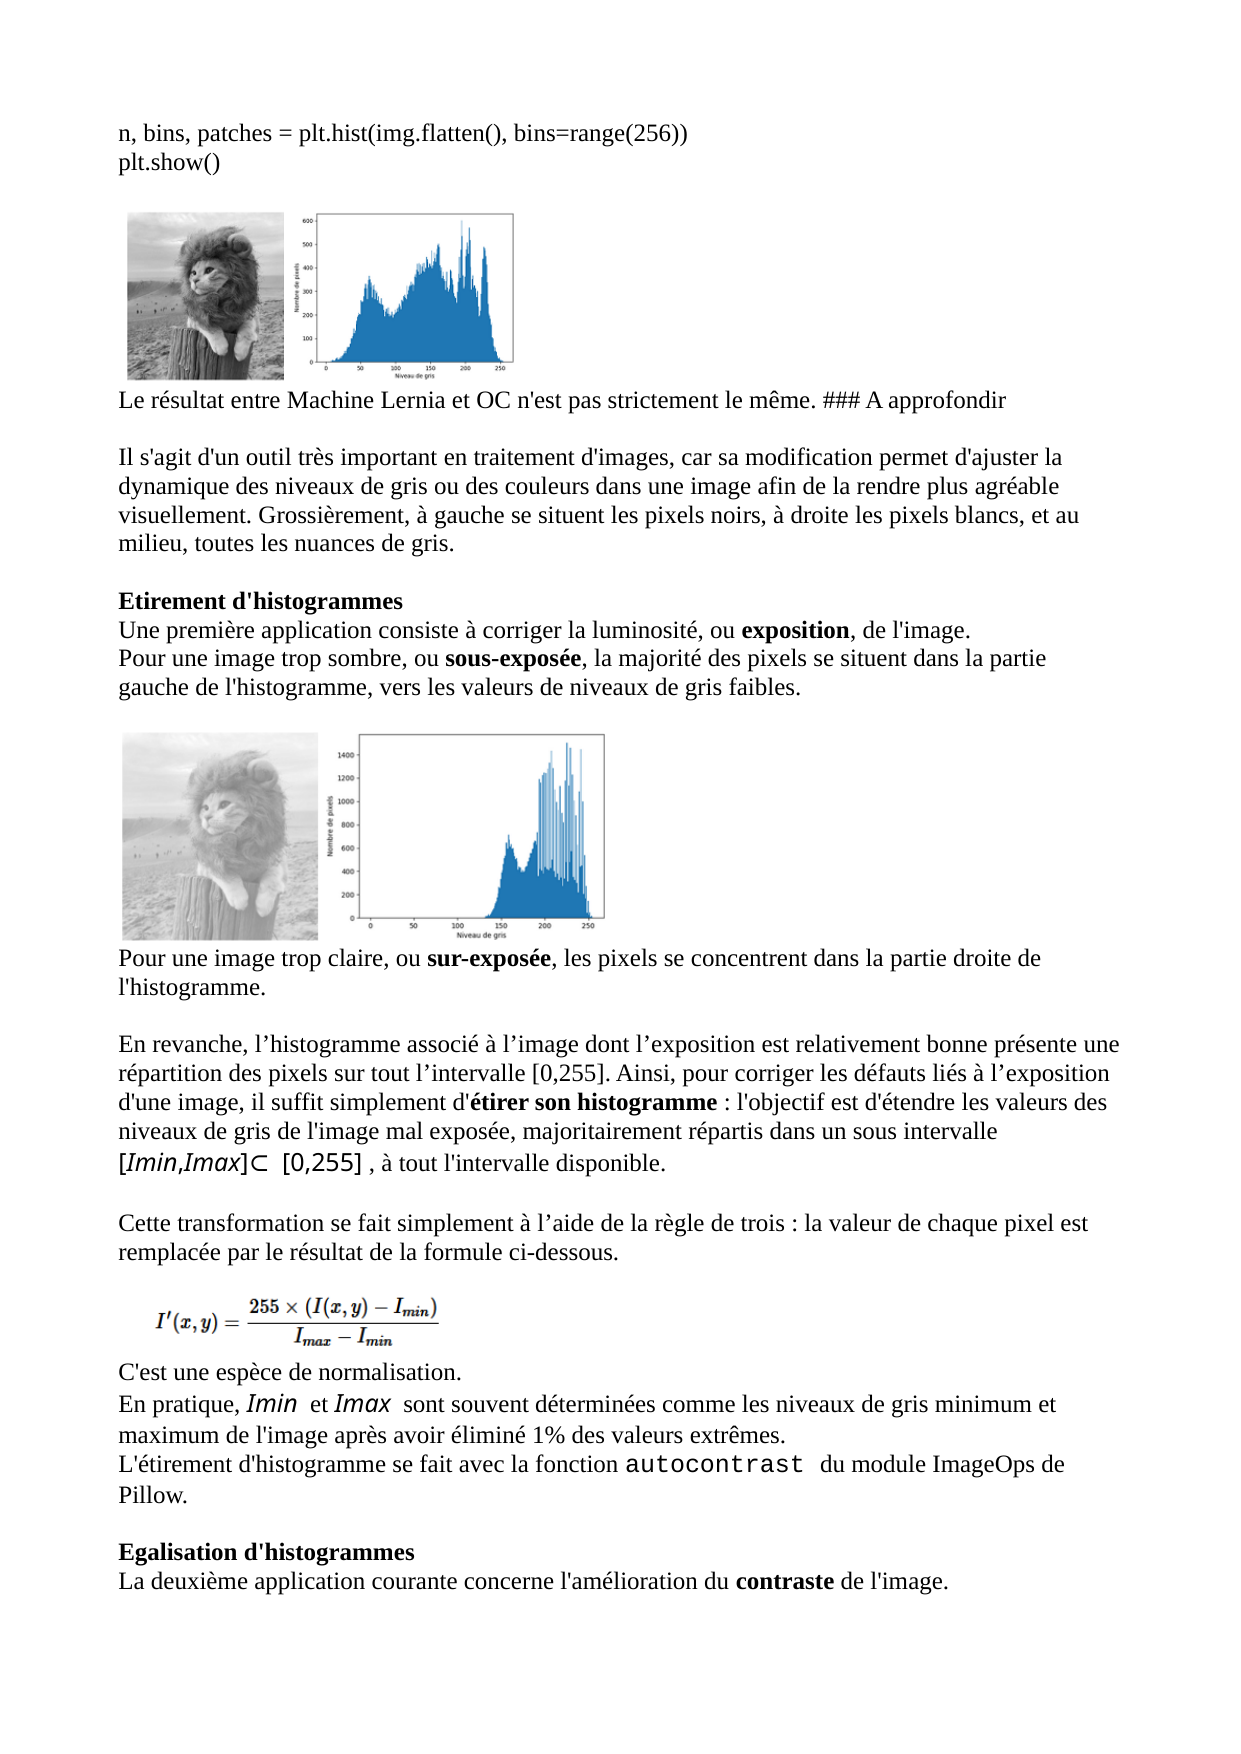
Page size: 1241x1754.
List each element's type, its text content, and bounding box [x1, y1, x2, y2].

text Pour une image trop claire, ou sur-exposée, les pixels se concentrent dans la partie droite de l'histogramme. [118, 943, 1122, 1001]
text Pour une image trop sombre, ou sous-exposée, la majorité des pixels se situent dans la partie gauche de l'histogramme, vers les valeurs de niveaux de gris faibles. [118, 643, 1122, 701]
text Egalisation d'histogrammes [118, 1537, 1122, 1566]
picture [118, 729, 611, 944]
text Etirement d'histogrammes [118, 586, 1122, 615]
text Il s'agit d'un outil très important en traitement d'images, car sa modification permet d'ajuster la dynamique des niveaux de gris ou des couleurs dans une image afin de la rendre plus agréable visuellement. Grossièrement, à gauche se situent les pixels noirs, à droite les pixels blancs, et au milieu, toutes les nuances de gris. [118, 442, 1122, 557]
text n, bins, patches = plt.hist(img.flatten(), bins=range(256)) [118, 118, 1122, 147]
text La deuxième application courante concerne l'amélioration du contraste de l'image. [118, 1566, 1122, 1595]
text Le résultat entre Machine Lernia et OC n'est pas strictement le même. ### A approfondir [118, 385, 1122, 413]
text Une première application consiste à corriger la luminosité, ou exposition, de l'image. [118, 615, 1122, 643]
text Cette transformation se fait simplement à l’aide de la règle de trois : la valeur de chaque pixel est remplacée par le résultat de la formule ci-dessous. [118, 1208, 1122, 1266]
text En pratique, Imin et Imax sont souvent déterminées comme les niveaux de gris minimum et maximum de l'image après avoir éliminé 1% des valeurs extrêmes. [118, 1386, 1122, 1449]
text C'est une espèce de normalisation. [118, 1357, 1122, 1386]
text L'étirement d'histogramme se fait avec la fonction autocontrast du module ImageOps de Pillow. [118, 1449, 1122, 1508]
text plt.show() [118, 147, 1122, 176]
text En revanche, l’histogramme associé à l’image dont l’exposition est relativement bonne présente une répartition des pixels sur tout l’intervalle [0,255]. Ainsi, pour corriger les défauts liés à l’exposition d'une image, il suffit simplement d'étirer son histogramme : l'objectif est d'étendre les valeurs des niveaux de gris de l'image mal exposée, majoritairement répartis dans un sous intervalle [Imin,Imax]⊂ [0,255] , à tout l'intervalle disponible. [118, 1029, 1122, 1178]
